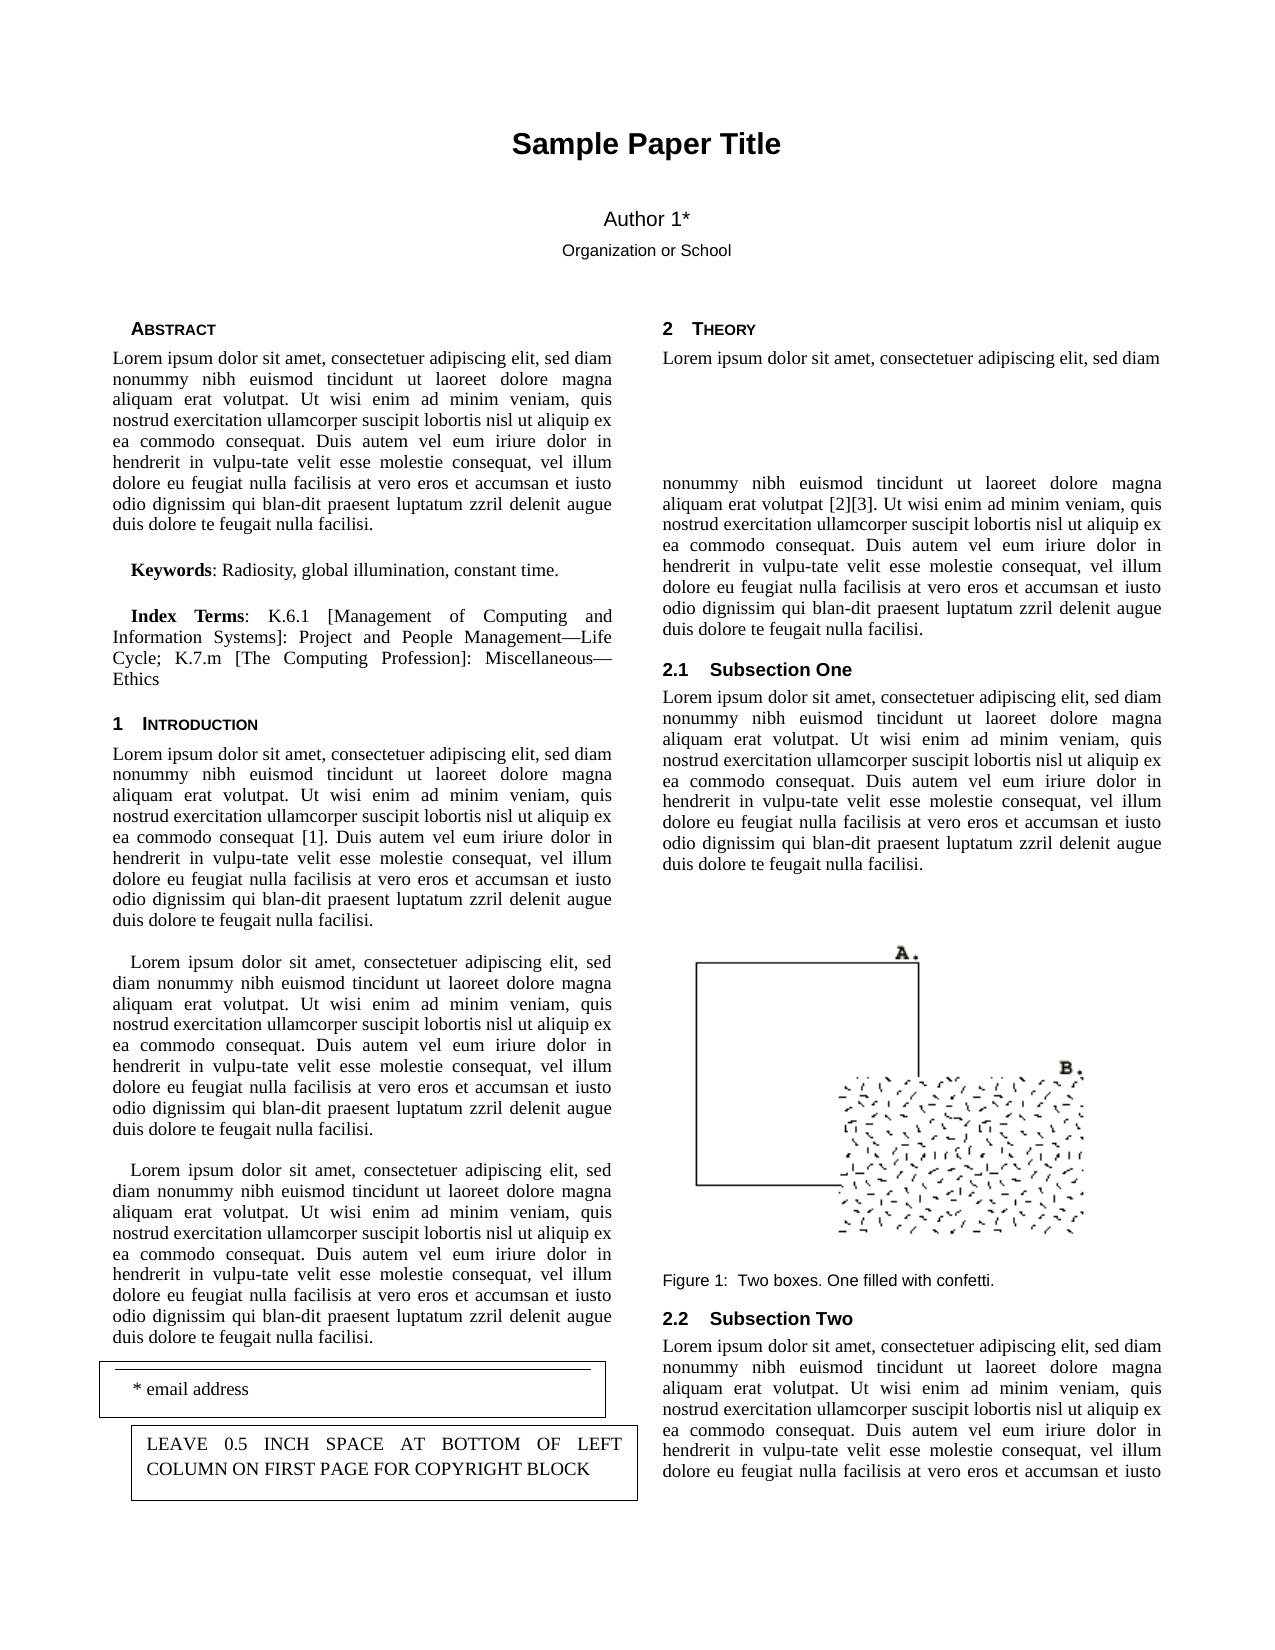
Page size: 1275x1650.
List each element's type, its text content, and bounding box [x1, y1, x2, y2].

text LEAVE 0.5 INCH SPACE AT BOTTOM OF LEFT COLUMN ON FIRST PAGE FOR COPYRIGHT BLOCK [146, 1433, 622, 1479]
text Lorem ipsum dolor sit amet, consectetuer adipiscing elit, sed diam nonummy nibh euismod tincidunt ut laoreet dolore magna aliquam erat volutpat. Ut wisi enim ad minim veniam, quis nostrud exercit­ation ullamcorper suscipit lobortis nisl ut aliquip ex ea commodo consequat. Duis autem vel eum iriure dolor in hendrerit in vulpu-tate velit esse molestie consequat, vel illum dolore eu feugiat nulla facilisis at vero eros et accumsan et iusto odio dignissim qui blan-dit praesent luptatum zzril delenit augue duis dolore te feugait nulla facilisi. [662, 687, 1162, 874]
text nonummy nibh euismod tincidunt ut laoreet dolore magna aliquam erat volutpat [2][3]. Ut wisi enim ad minim veniam, quis nostrud exercit­ation ullamcorper suscipit lobortis nisl ut aliquip ex ea commodo consequat. Duis autem vel eum iriure dolor in hendrerit in vulpu-tate velit esse molestie consequat, vel illum dolore eu feugiat nulla facilisis at vero eros et accumsan et iusto odio dignissim qui blan-dit praesent luptatum zzril delenit augue duis dolore te feugait nulla facilisi. [662, 472, 1162, 639]
list Abstract [112, 318, 613, 339]
list Keywords: Radiosity, global illumination, constant time. [112, 560, 613, 581]
title Sample Paper Title [112, 137, 1162, 158]
list Two boxes. One filled with confetti. [662, 1269, 1162, 1290]
text Lorem ipsum dolor sit amet, consectetuer adipiscing elit, sed diam nonummy nibh euismod tincidunt ut laoreet dolore magna aliquam erat volutpat. Ut wisi enim ad minim veniam, quis nostrud exercit­ation ullamcorper suscipit lobortis nisl ut aliquip ex ea commodo consequat. Duis autem vel eum iriure dolor in hendrerit in vulpu-tate velit esse molestie consequat, vel illum dolore eu feugiat nulla facilisis at vero eros et accumsan et iusto [662, 1336, 1162, 1482]
text Author 1* [112, 210, 1162, 231]
subtitle Subsection One [662, 660, 1162, 681]
text Lorem ipsum dolor sit amet, consectetuer adipiscing elit, sed diam nonummy nibh euismod tincidunt ut laoreet dolore magna aliquam erat volutpat. Ut wisi enim ad minim veniam, quis nostrud exercit­ation ullamcorper suscipit lobortis nisl ut aliquip ex ea commodo consequat. Duis autem vel eum iriure dolor in hendrerit in vulpu-tate velit esse molestie consequat, vel illum dolore eu feugiat nulla facilisis at vero eros et accumsan et iusto odio dignissim qui blan-dit praesent luptatum zzril delenit augue duis dolore te feugait nulla facilisi. [112, 347, 613, 535]
list Index Terms: K.6.1 [Management of Computing and Information Systems]: Project and People Management—Life Cycle; K.7.m [The Computing Profession]: Miscellaneous—Ethics [112, 606, 613, 689]
subtitle Introduction [112, 714, 613, 735]
subtitle Subsection Two [662, 1309, 1162, 1330]
text Lorem ipsum dolor sit amet, consectetuer adipiscing elit, sed diam nonummy nibh euismod tincidunt ut laoreet dolore magna aliquam erat volutpat. Ut wisi enim ad minim veniam, quis nostrud exercit­ation ullamcorper suscipit lobortis nisl ut aliquip ex ea commodo consequat. Duis autem vel eum iriure dolor in hendrerit in vulpu-tate velit esse molestie consequat, vel illum dolore eu feugiat nulla facilisis at vero eros et accumsan et iusto odio dignissim qui blan-dit praesent luptatum zzril delenit augue duis dolore te feugait nulla facilisi. [112, 952, 613, 1139]
picture [684, 941, 1099, 1246]
text Lorem ipsum dolor sit amet, consectetuer adipiscing elit, sed diam [662, 347, 1162, 368]
text Lorem ipsum dolor sit amet, consectetuer adipiscing elit, sed diam nonummy nibh euismod tincidunt ut laoreet dolore magna aliquam erat volutpat. Ut wisi enim ad minim veniam, quis nostrud exercit­ation ullamcorper suscipit lobortis nisl ut aliquip ex ea commodo consequat. Duis autem vel eum iriure dolor in hendrerit in vulpu-tate velit esse molestie consequat, vel illum dolore eu feugiat nulla facilisis at vero eros et accumsan et iusto odio dignissim qui blan-dit praesent luptatum zzril delenit augue duis dolore te feugait nulla facilisi. [112, 1160, 613, 1347]
subtitle Theory [662, 318, 1162, 339]
text * email address [114, 1370, 591, 1399]
text Organization or School [112, 239, 1162, 260]
text Lorem ipsum dolor sit amet, consectetuer adipiscing elit, sed diam nonummy nibh euismod tincidunt ut laoreet dolore magna aliquam erat volutpat. Ut wisi enim ad minim veniam, quis nostrud exercit­ation ullamcorper suscipit lobortis nisl ut aliquip ex ea commodo consequat [1]. Duis autem vel eum iriure dolor in hendrerit in vulpu-tate velit esse molestie consequat, vel illum dolore eu feugiat nulla facilisis at vero eros et accumsan et iusto odio dignissim qui blan-dit praesent luptatum zzril delenit augue duis dolore te feugait nulla facilisi. [112, 743, 613, 931]
